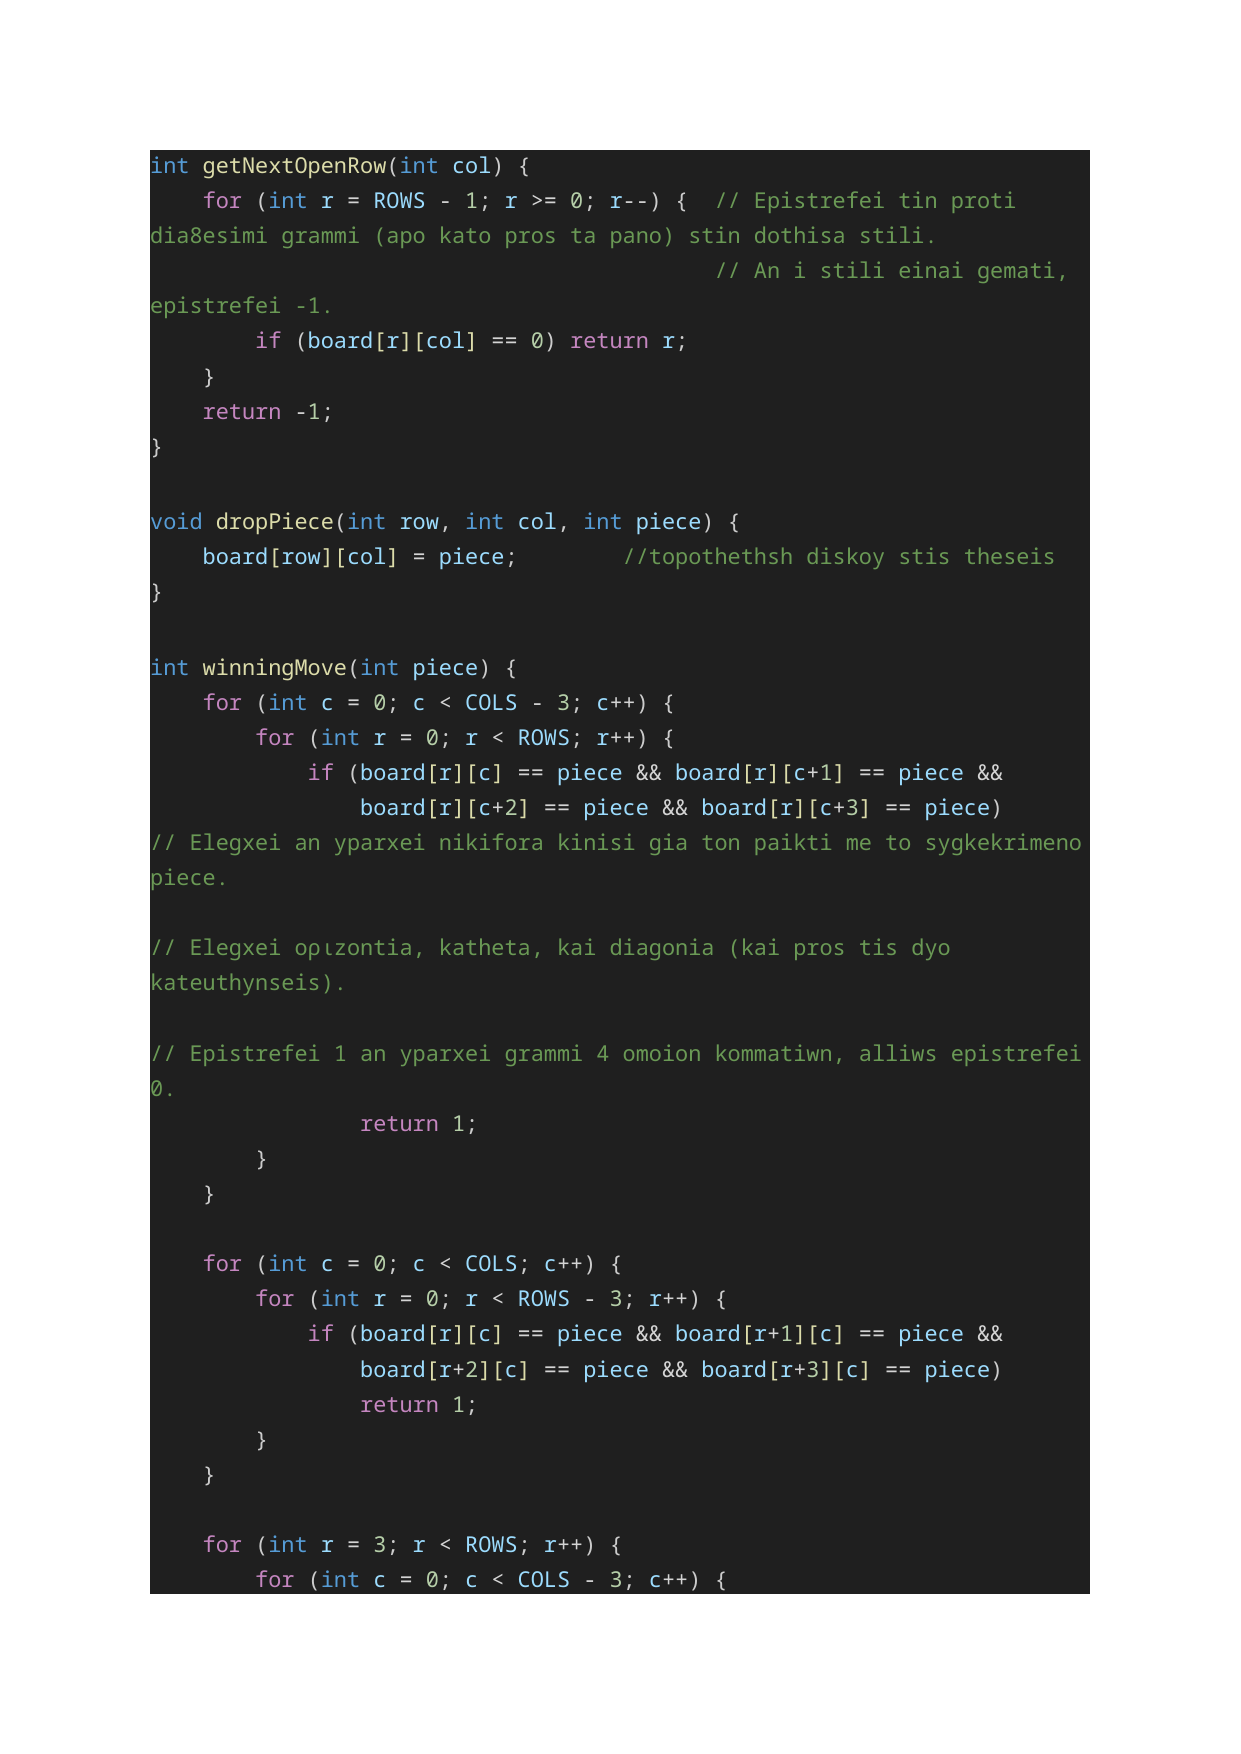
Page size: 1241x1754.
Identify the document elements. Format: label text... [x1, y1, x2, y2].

text int getNextOpenRow(int col) { [150, 150, 1090, 180]
text if (board[r][c] == piece && board[r+1][c] == piece && [150, 1318, 1090, 1348]
text return 1; [150, 1389, 1090, 1418]
text // An i stili einai gemati, epistrefei -1. [150, 255, 1090, 320]
text for (int c = 0; c < COLS - 3; c++) { [150, 687, 1090, 716]
text void dropPiece(int row, int col, int piece) { [150, 506, 1090, 536]
text board[r+2][c] == piece && board[r+3][c] == piece) [150, 1353, 1090, 1383]
text return 1; [150, 1108, 1090, 1138]
text } [150, 1143, 1090, 1173]
text for (int c = 0; c < COLS; c++) { [150, 1248, 1090, 1278]
text } [150, 576, 1090, 606]
text for (int r = 0; r < ROWS; r++) { [150, 722, 1090, 751]
text } [150, 361, 1090, 390]
text for (int c = 0; c < COLS - 3; c++) { [150, 1564, 1090, 1594]
text if (board[r][c] == piece && board[r][c+1] == piece && [150, 757, 1090, 787]
text for (int r = ROWS - 1; r >= 0; r--) { // Epistrefei tin proti dia8esimi grammi (apo kato pros ta pano) stin dothisa stili. [150, 185, 1090, 250]
text board[row][col] = piece; //topothethsh diskoy stis theseis [150, 541, 1090, 571]
text // Epistrefei 1 an yparxei grammi 4 omoion kommatiwn, alliws epistrefei 0. [150, 1002, 1090, 1102]
text board[r][c+2] == piece && board[r][c+3] == piece) // Elegxei an yparxei nikifora kinisi gia ton paikti me to sygkekrimeno piece. [150, 792, 1090, 892]
text // Elegxei oριzontia, katheta, kai diagonia (kai pros tis dyo kateuthynseis). [150, 897, 1090, 997]
text for (int r = 3; r < ROWS; r++) { [150, 1529, 1090, 1559]
text } [150, 1424, 1090, 1453]
text return -1; [150, 396, 1090, 426]
text } [150, 1178, 1090, 1208]
text int winningMove(int piece) { [150, 651, 1090, 681]
text } [150, 1459, 1090, 1489]
text } [150, 431, 1090, 461]
text if (board[r][col] == 0) return r; [150, 326, 1090, 355]
text for (int r = 0; r < ROWS - 3; r++) { [150, 1283, 1090, 1313]
